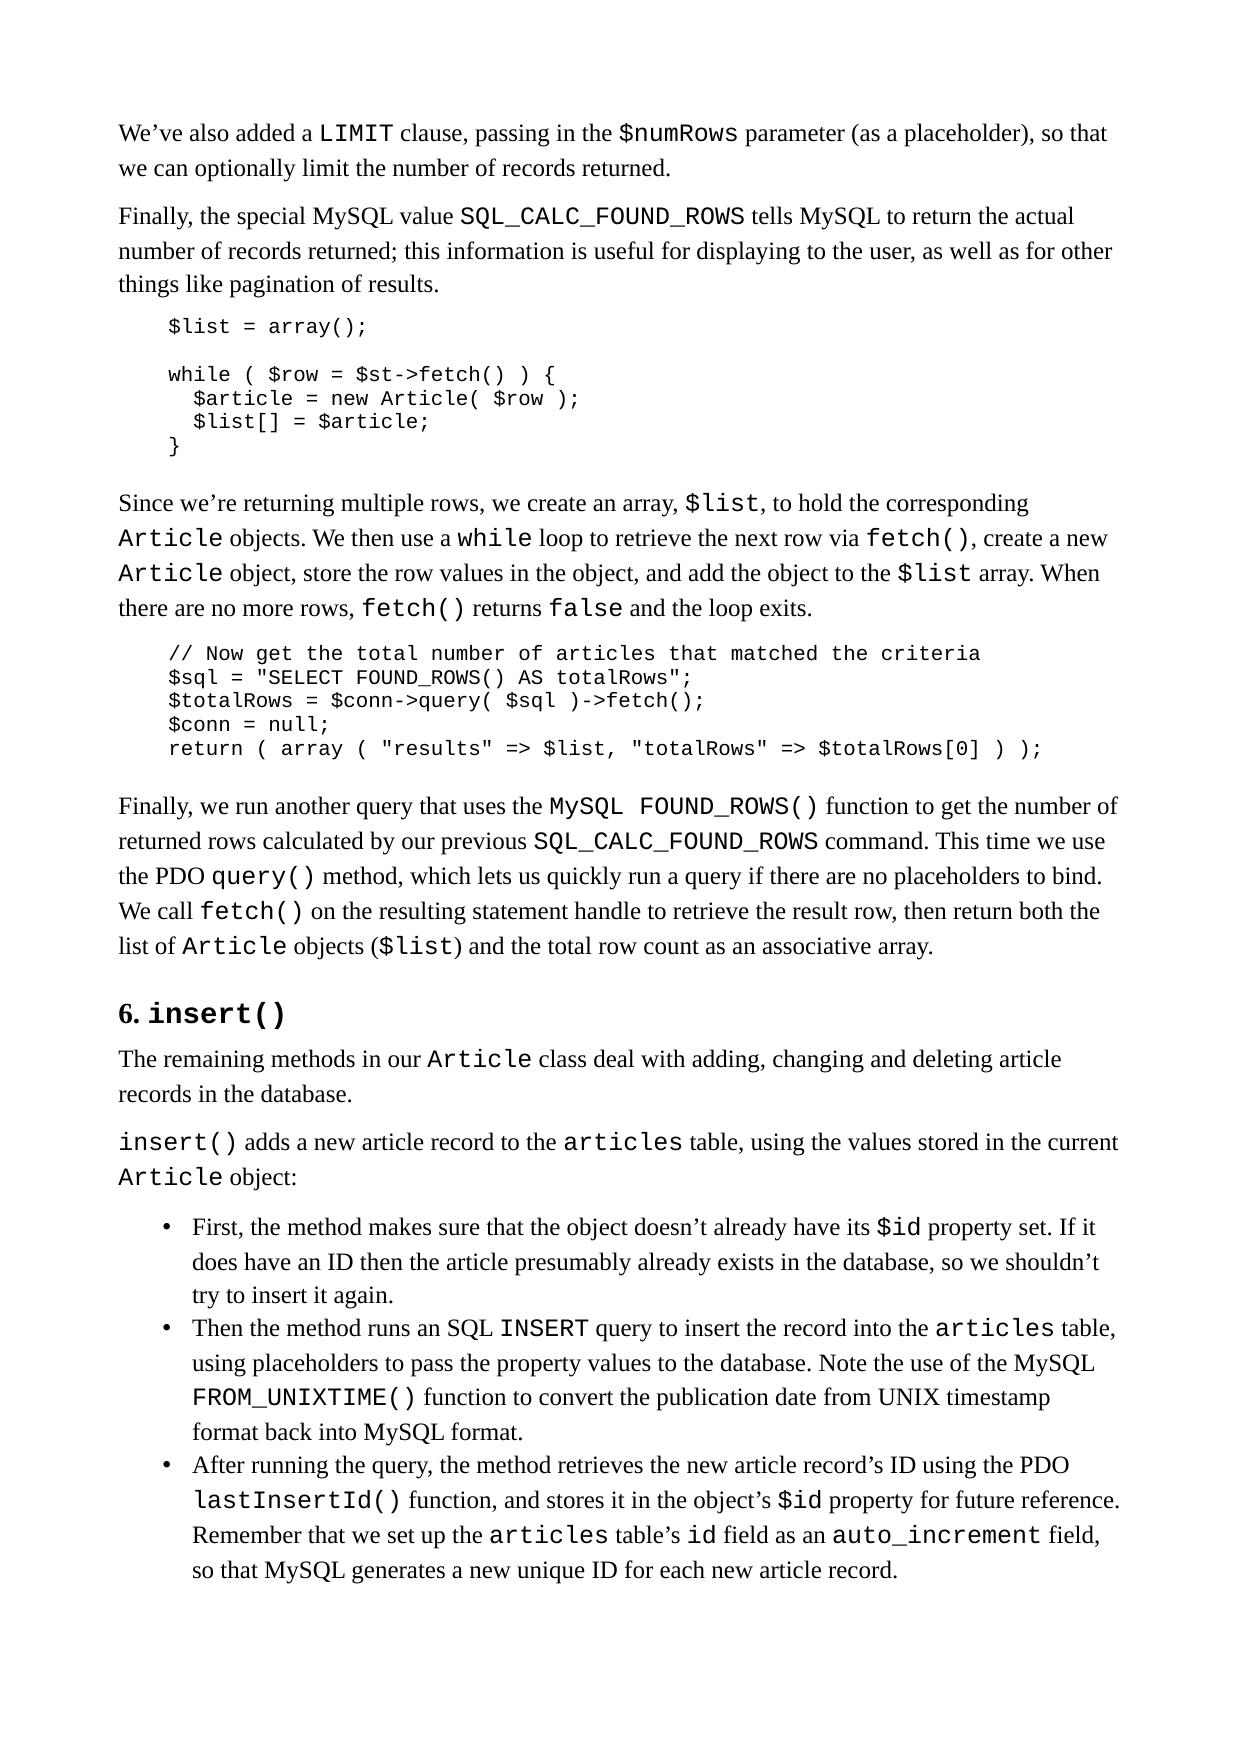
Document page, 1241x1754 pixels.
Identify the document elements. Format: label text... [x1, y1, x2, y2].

text Finally, we run another query that uses the MySQL FOUND_ROWS() function to get the number of returned rows calculated by our previous SQL_CALC_FOUND_ROWS command. This time we use the PDO query() method, which lets us quickly run a query if there are no placeholders to bind. We call fetch() on the resulting statement handle to retrieve the result row, then return both the list of Article objects ($list) and the total row count as an associative array. [118, 791, 1122, 962]
text $list = array(); [118, 317, 1122, 340]
text return ( array ( "results" => $list, "totalRows" => $totalRows[0] ) ); [118, 738, 1122, 761]
text $sql = "SELECT FOUND_ROWS() AS totalRows"; [118, 667, 1122, 691]
text The remaining methods in our Article class deal with adding, changing and deleting article records in the database. [118, 1044, 1122, 1108]
text // Now get the total number of articles that matched the criteria [118, 643, 1122, 667]
text Finally, the special MySQL value SQL_CALC_FOUND_ROWS tells MySQL to return the actual number of records returned; this information is useful for displaying to the user, as well as for other things like pagination of results. [118, 201, 1122, 298]
text $conn = null; [118, 714, 1122, 738]
text } [118, 435, 1122, 458]
text insert() adds a new article record to the articles table, using the values stored in the current Article object: [118, 1127, 1122, 1193]
text $article = new Article( $row ); [118, 387, 1122, 411]
subtitle 6. insert() [118, 996, 1122, 1032]
text $list[] = $article; [118, 411, 1122, 435]
list First, the method makes sure that the object doesn’t already have its $id property set. If it does have an ID then the article presumably already exists in the database, so we shouldn’t try to insert it again. [162, 1212, 1122, 1309]
list Then the method runs an SQL INSERT query to insert the record into the articles table, using placeholders to pass the property values to the database. Note the use of the MySQL FROM_UNIXTIME() function to convert the publication date from UNIX timestamp format back into MySQL format. [162, 1313, 1122, 1445]
text We’ve also added a LIMIT clause, passing in the $numRows parameter (as a placeholder), so that we can optionally limit the number of records returned. [118, 118, 1122, 182]
list After running the query, the method retrieves the new article record’s ID using the PDO lastInsertId() function, and stores it in the object’s $id property for future reference. Remember that we set up the articles table’s id field as an auto_increment field, so that MySQL generates a new unique ID for each new article record. [162, 1450, 1122, 1584]
text Since we’re returning multiple rows, we create an array, $list, to hold the corresponding Article objects. We then use a while loop to retrieve the next row via fetch(), create a new Article object, store the row values in the object, and add the object to the $list array. When there are no more rows, fetch() returns false and the loop exits. [118, 488, 1122, 624]
text $totalRows = $conn->query( $sql )->fetch(); [118, 691, 1122, 714]
text while ( $row = $st->fetch() ) { [118, 364, 1122, 387]
